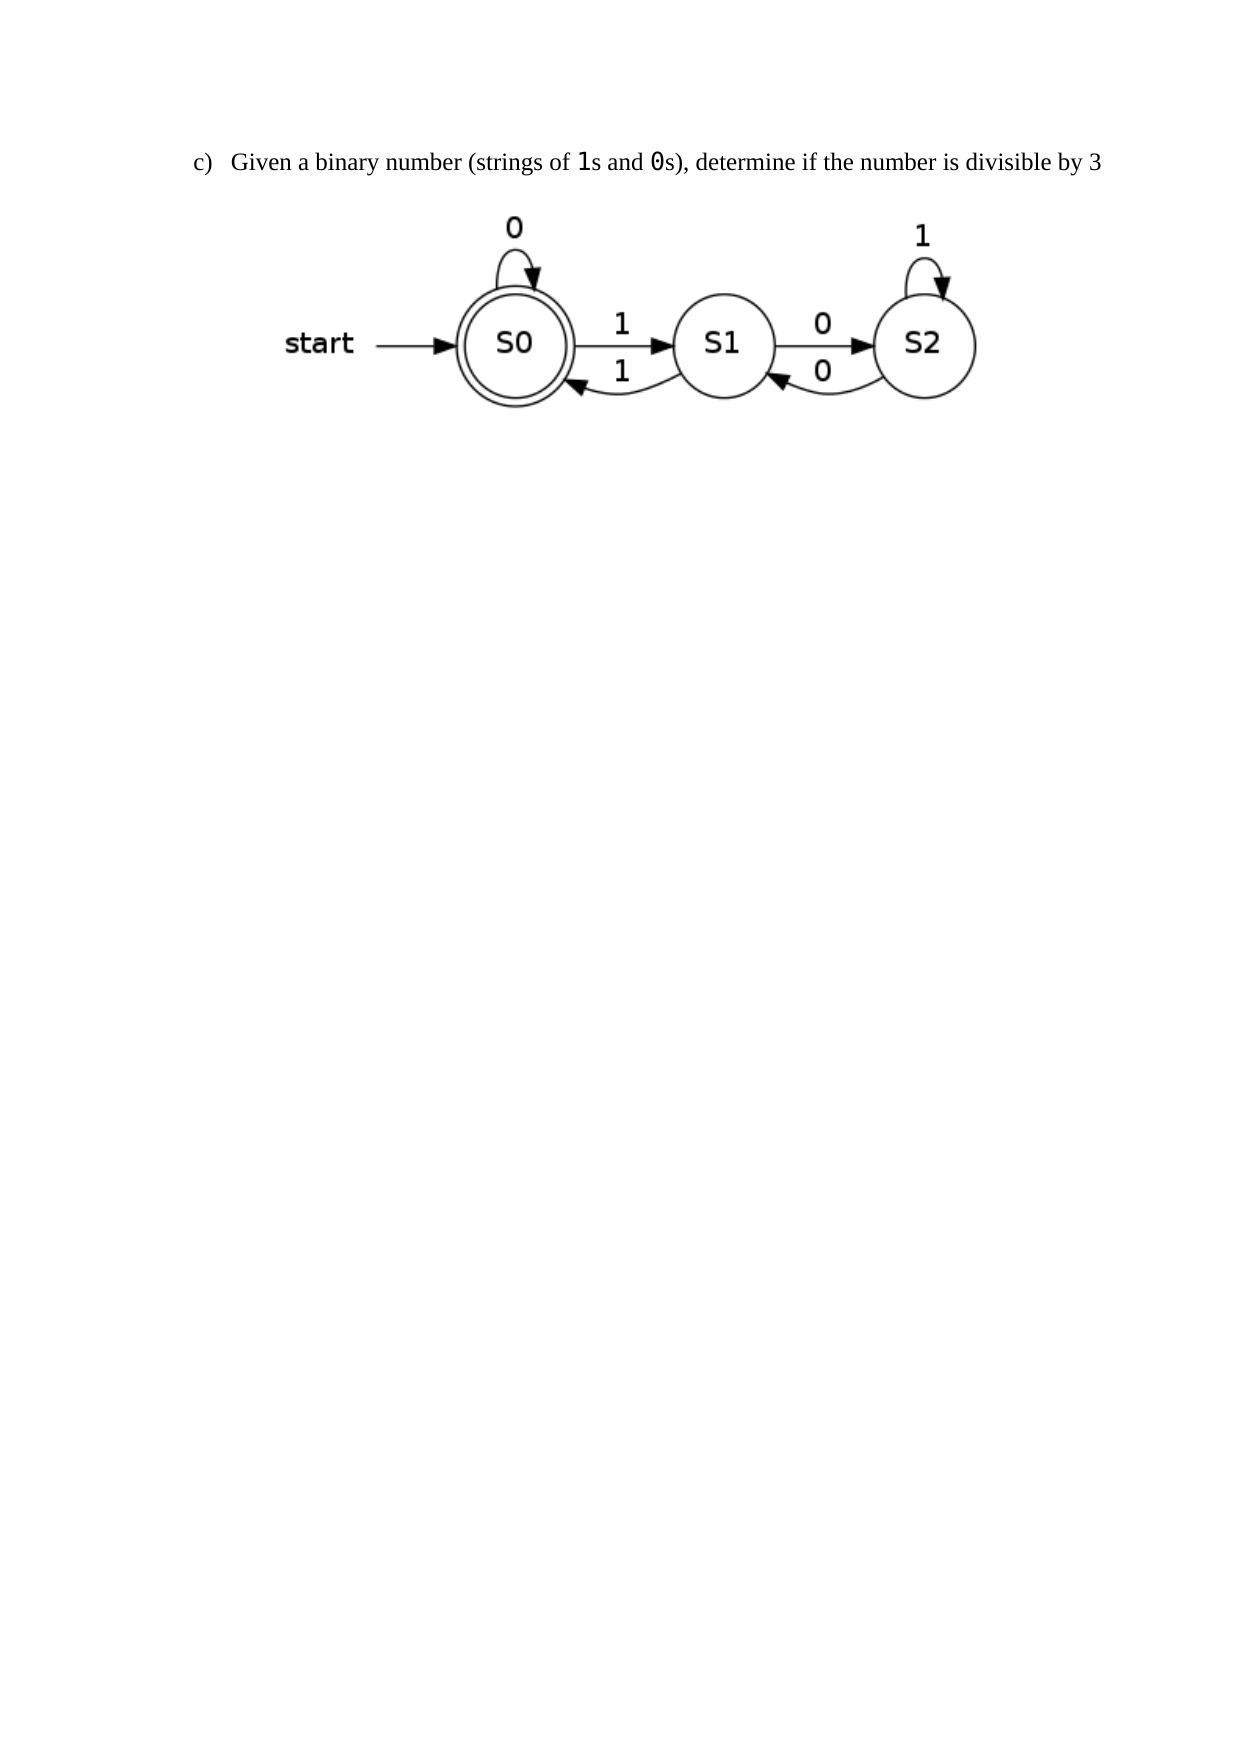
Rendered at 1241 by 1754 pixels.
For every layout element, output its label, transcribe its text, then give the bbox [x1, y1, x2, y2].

list Given a binary number (strings of 1s and 0s), determine if the number is divisible by 3 [193, 147, 1122, 176]
picture [255, 205, 985, 413]
